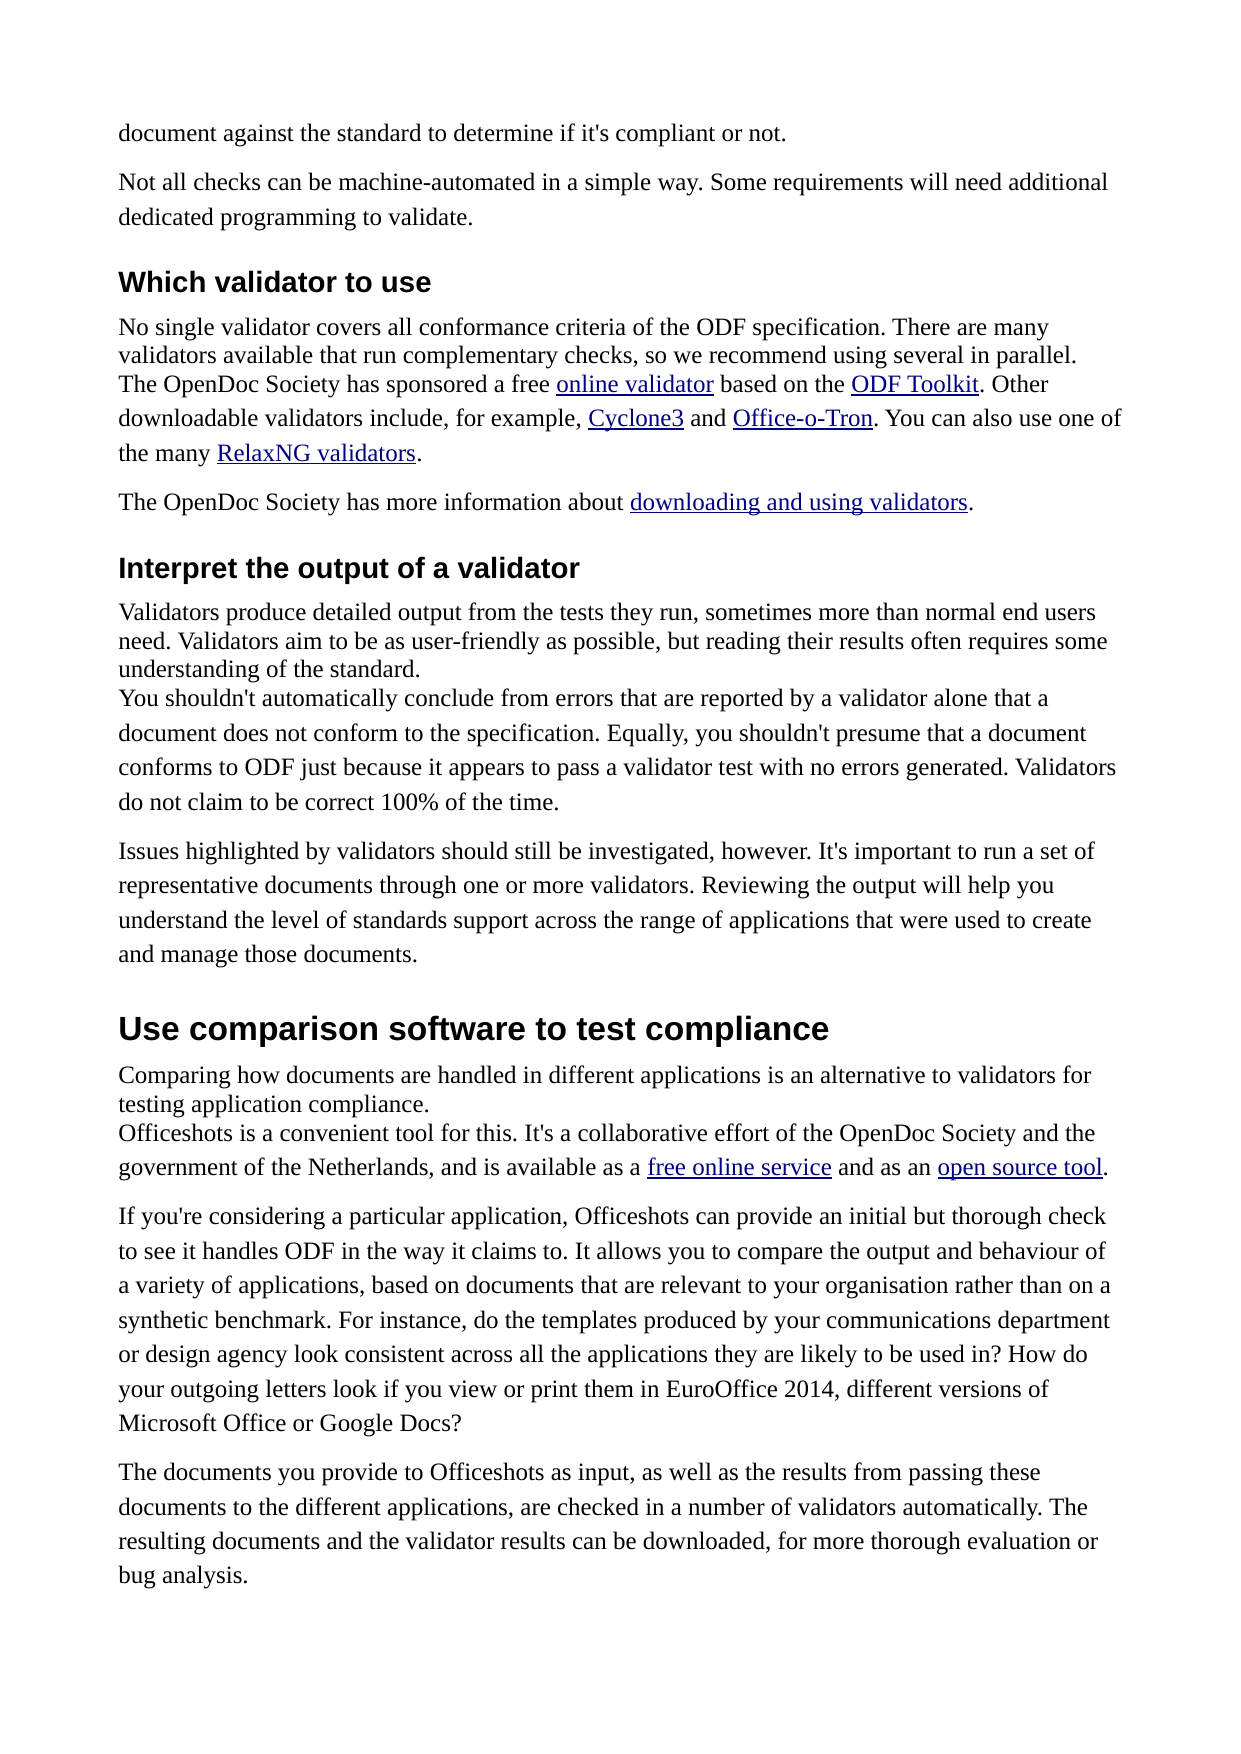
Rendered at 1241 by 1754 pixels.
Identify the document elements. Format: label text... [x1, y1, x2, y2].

text If you're considering a particular application, Officeshots can provide an initial but thorough check to see it handles ODF in the way it claims to. It allows you to compare the output and behaviour of a variety of applications, based on documents that are relevant to your organisation rather than on a synthetic benchmark. For instance, do the templates produced by your communications department or design agency look consistent across all the applications they are likely to be used in? How do your outgoing letters look if you view or print them in EuroOffice 2014, different versions of Microsoft Office or Google Docs? [118, 1201, 1122, 1437]
text No single validator covers all conformance criteria of the ODF specification. There are many validators available that run complementary checks, so we recommend using several in parallel. [118, 312, 1122, 369]
subtitle Interpret the output of a validator [118, 551, 1122, 584]
text Not all checks can be machine-automated in a simple way. Some requirements will need additional dedicated programming to validate. [118, 167, 1122, 230]
text You shouldn't automatically conclude from errors that are reported by a validator alone that a document does not conform to the specification. Equally, you shouldn't presume that a document conforms to ODF just because it appears to pass a validator test with no errors generated. Validators do not claim to be correct 100% of the time. [118, 683, 1122, 815]
subtitle Which validator to use [118, 265, 1122, 299]
text Comparing how documents are handled in different applications is an alternative to validators for testing application compliance. [118, 1060, 1122, 1118]
text Issues highlighted by validators should still be investigated, however. It's important to run a set of representative documents through one or more validators. Reviewing the output will help you understand the level of standards support across the range of applications that were used to create and manage those documents. [118, 836, 1122, 968]
text The OpenDoc Society has more information about downloading and using validators. [118, 487, 1122, 516]
text Officeshots is a convenient tool for this. It's a collaborative effort of the OpenDoc Society and the government of the Netherlands, and is available as a free online service and as an open source tool. [118, 1118, 1122, 1181]
text Validators produce detailed output from the tests they run, sometimes more than normal end users need. Validators aim to be as user-friendly as possible, but reading their results often requires some understanding of the standard. [118, 597, 1122, 683]
subtitle Use comparison software to test compliance [118, 1009, 1122, 1048]
text The OpenDoc Society has sponsored a free online validator based on the ODF Toolkit. Other downloadable validators include, for example, Cyclone3 and Office-o-Tron. You can also use one of the many RelaxNG validators. [118, 369, 1122, 467]
text document against the standard to determine if it's compliant or not. [118, 118, 1122, 147]
text The documents you provide to Officeshots as input, as well as the results from passing these documents to the different applications, are checked in a number of validators automatically. The resulting documents and the validator results can be downloaded, for more thorough evaluation or bug analysis. [118, 1457, 1122, 1589]
